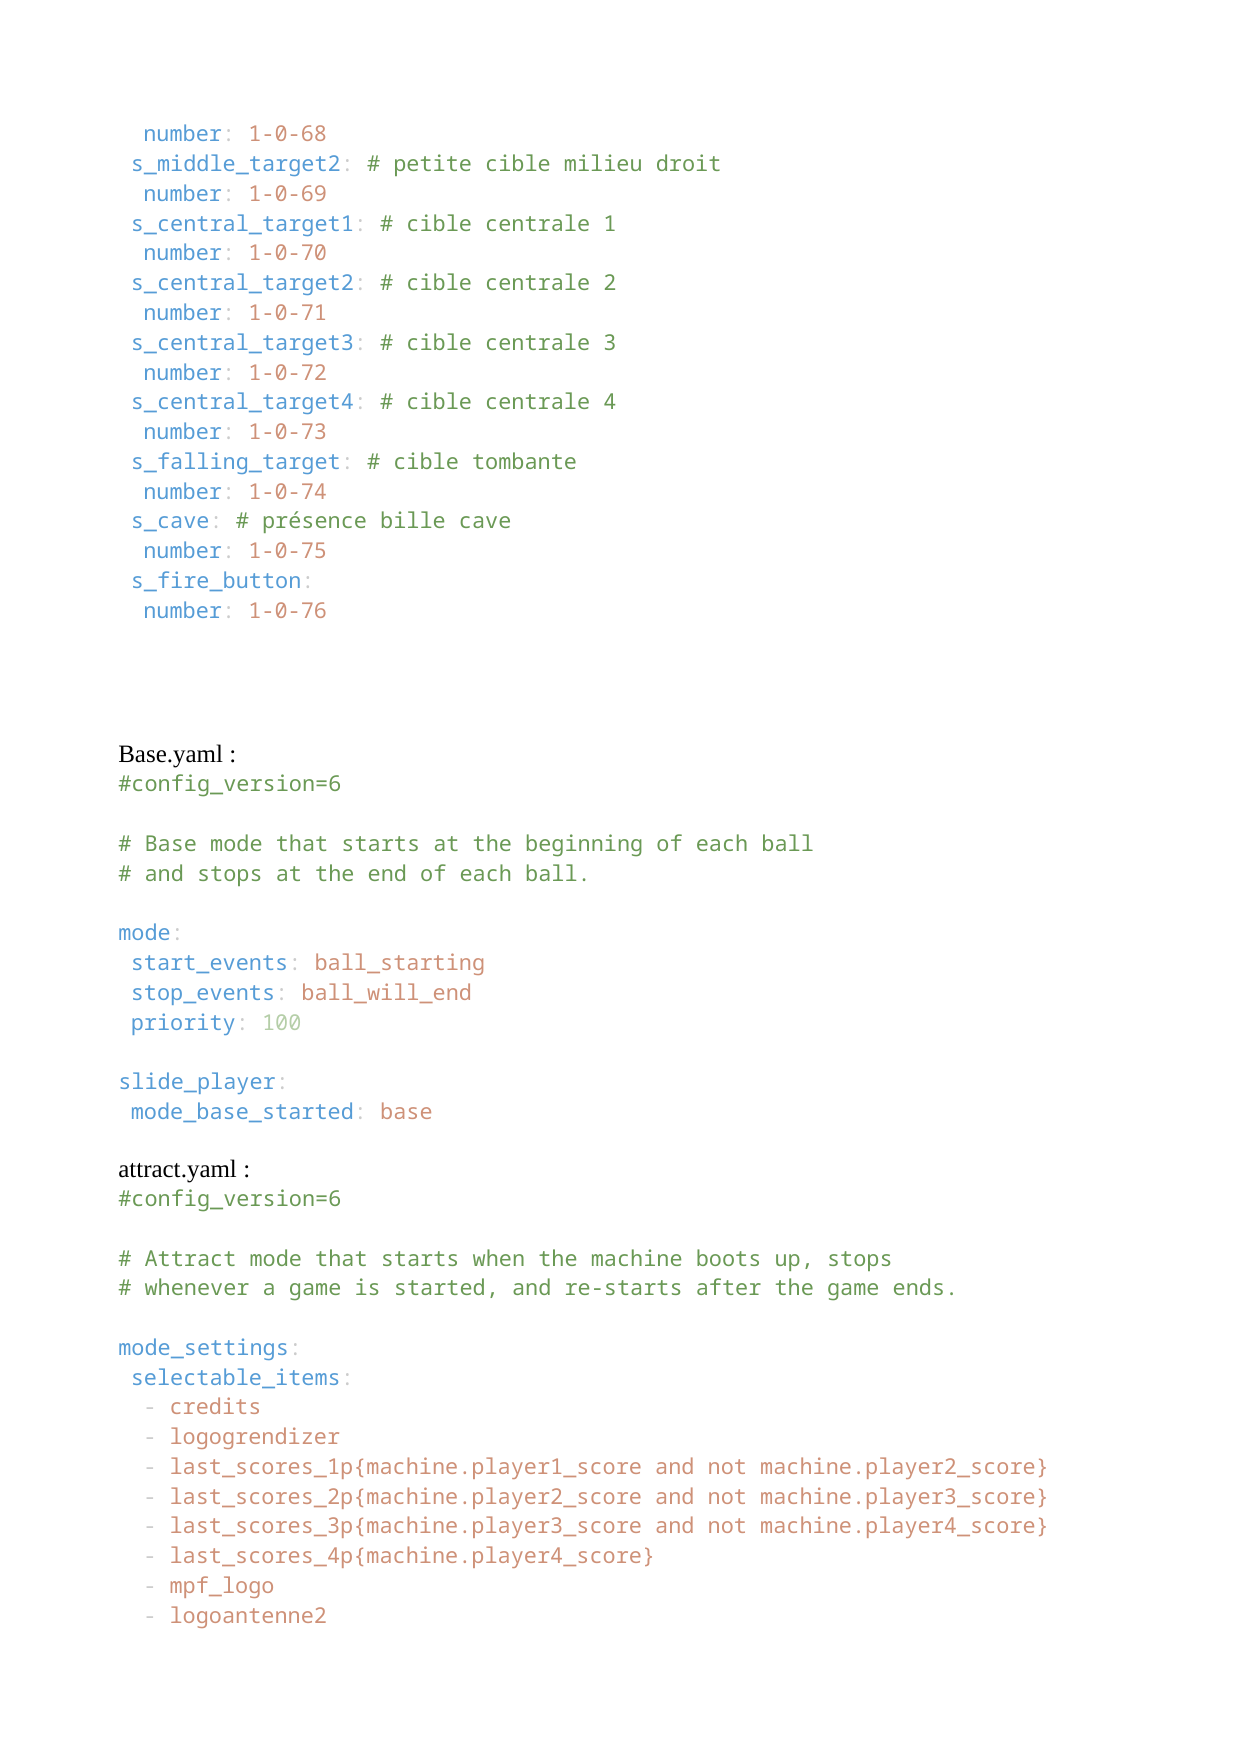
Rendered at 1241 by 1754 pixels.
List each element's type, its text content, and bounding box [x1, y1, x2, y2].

text mode_settings: [118, 1332, 1122, 1362]
text #config_version=6 [118, 1183, 1122, 1213]
text Base.yaml : [118, 739, 1122, 768]
text number: 1-0-73 [118, 416, 1122, 446]
text s_falling_target: # cible tombante [118, 446, 1122, 476]
text stop_events: ball_will_end [118, 977, 1122, 1006]
text priority: 100 [118, 1006, 1122, 1036]
text number: 1-0-69 [118, 178, 1122, 207]
text slide_player: [118, 1066, 1122, 1096]
text # Attract mode that starts when the machine boots up, stops [118, 1242, 1122, 1272]
text s_central_target3: # cible centrale 3 [118, 327, 1122, 356]
text - last_scores_3p{machine.player3_score and not machine.player4_score} [118, 1511, 1122, 1540]
text attract.yaml : [118, 1154, 1122, 1183]
text number: 1-0-70 [118, 237, 1122, 267]
text selectable_items: [118, 1362, 1122, 1391]
text - logoantenne2 [118, 1600, 1122, 1630]
text # and stops at the end of each ball. [118, 858, 1122, 887]
text - mpf_logo [118, 1570, 1122, 1600]
text s_central_target4: # cible centrale 4 [118, 386, 1122, 416]
text number: 1-0-75 [118, 535, 1122, 565]
text - last_scores_1p{machine.player1_score and not machine.player2_score} [118, 1451, 1122, 1481]
text number: 1-0-76 [118, 595, 1122, 624]
text #config_version=6 [118, 768, 1122, 798]
text - last_scores_2p{machine.player2_score and not machine.player3_score} [118, 1481, 1122, 1511]
text - last_scores_4p{machine.player4_score} [118, 1540, 1122, 1570]
text - credits [118, 1391, 1122, 1421]
text # Base mode that starts at the beginning of each ball [118, 828, 1122, 858]
text s_fire_button: [118, 565, 1122, 595]
text s_central_target2: # cible centrale 2 [118, 267, 1122, 297]
text start_events: ball_starting [118, 947, 1122, 977]
text number: 1-0-74 [118, 476, 1122, 505]
text mode: [118, 917, 1122, 947]
text number: 1-0-68 [118, 118, 1122, 148]
text number: 1-0-71 [118, 297, 1122, 327]
text s_cave: # présence bille cave [118, 505, 1122, 535]
text s_middle_target2: # petite cible milieu droit [118, 148, 1122, 178]
text - logogrendizer [118, 1421, 1122, 1451]
text number: 1-0-72 [118, 356, 1122, 386]
text mode_base_started: base [118, 1096, 1122, 1126]
text # whenever a game is started, and re-starts after the game ends. [118, 1272, 1122, 1302]
text s_central_target1: # cible centrale 1 [118, 207, 1122, 237]
